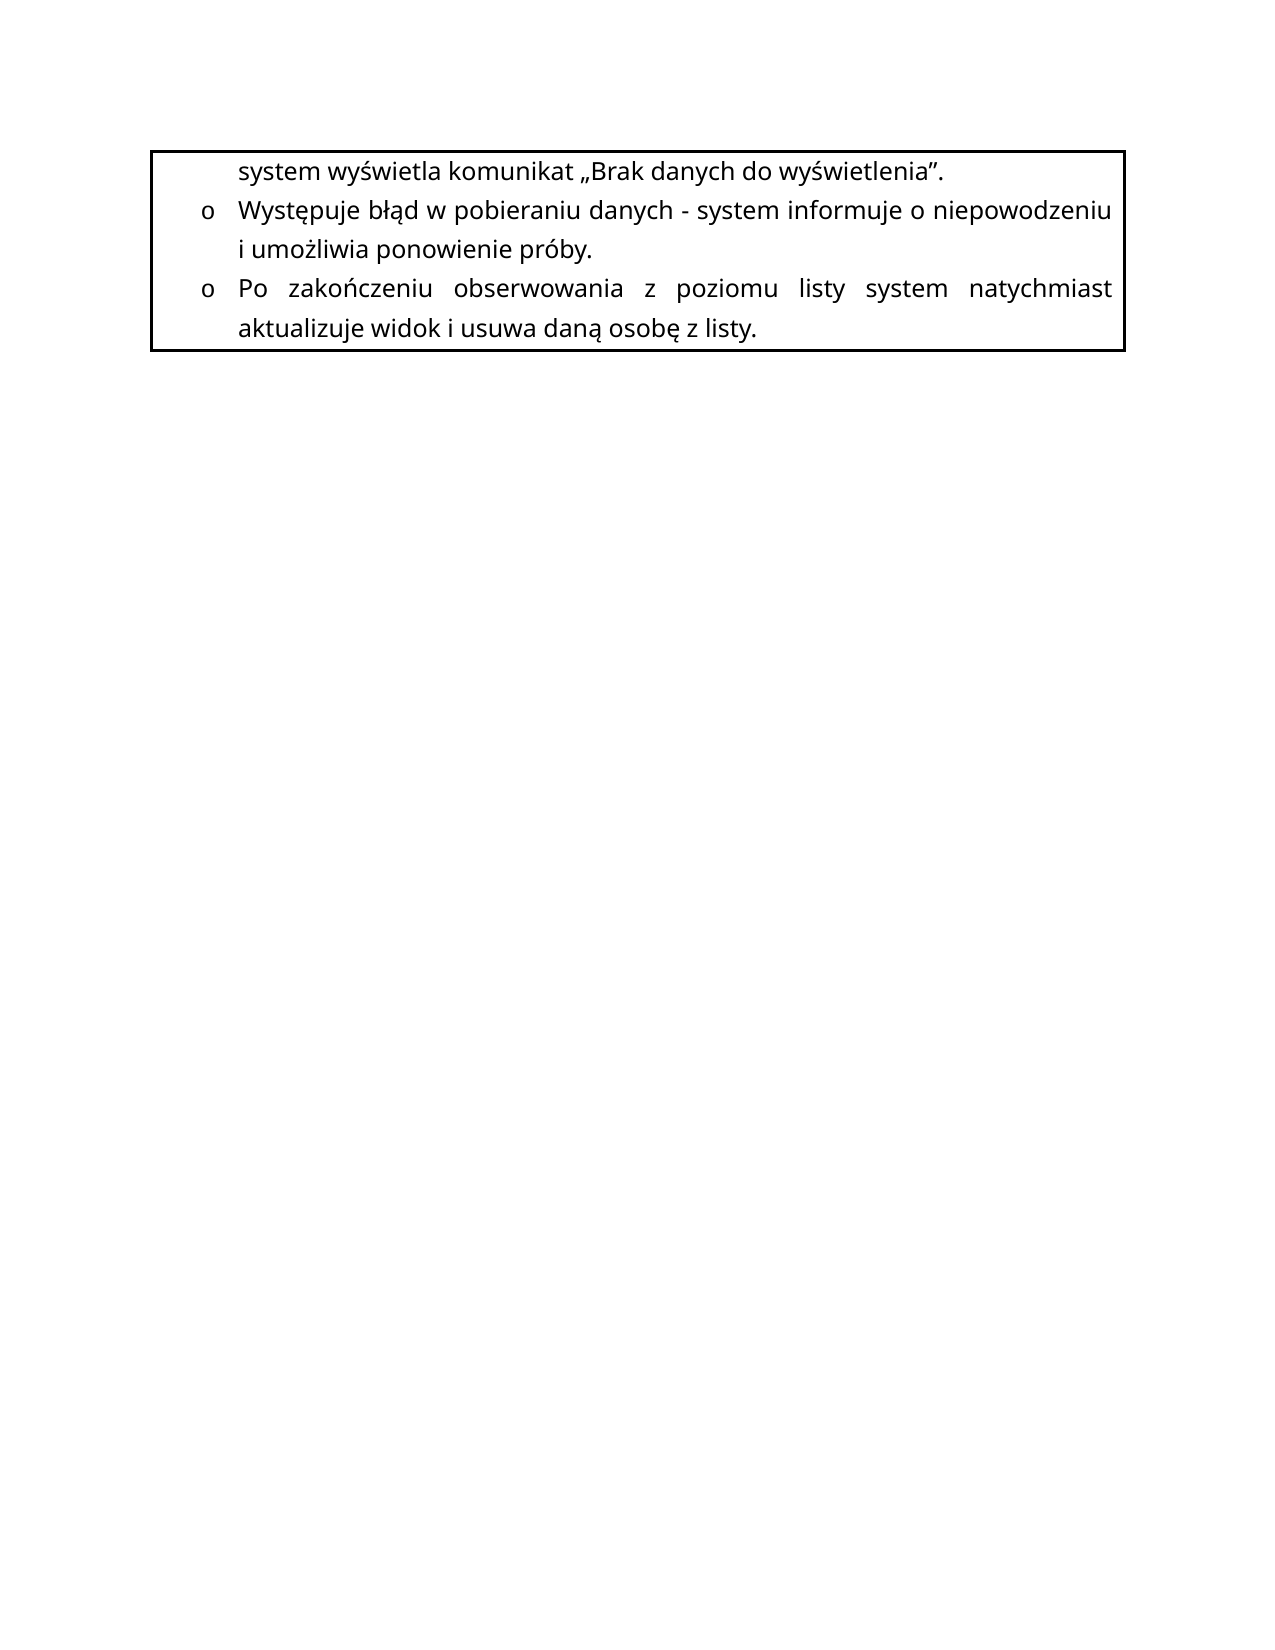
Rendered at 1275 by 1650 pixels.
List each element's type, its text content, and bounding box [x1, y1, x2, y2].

table_cell system wyświetla komunikat „Brak danych do wyświetlenia”. Występuje błąd w pobieraniu danych - system informuje o niepowodzeniu i umożliwia ponowienie próby. Po zakończeniu obserwowania z poziomu listy system natychmiast aktualizuje widok i usuwa daną osobę z listy. [153, 153, 1123, 348]
